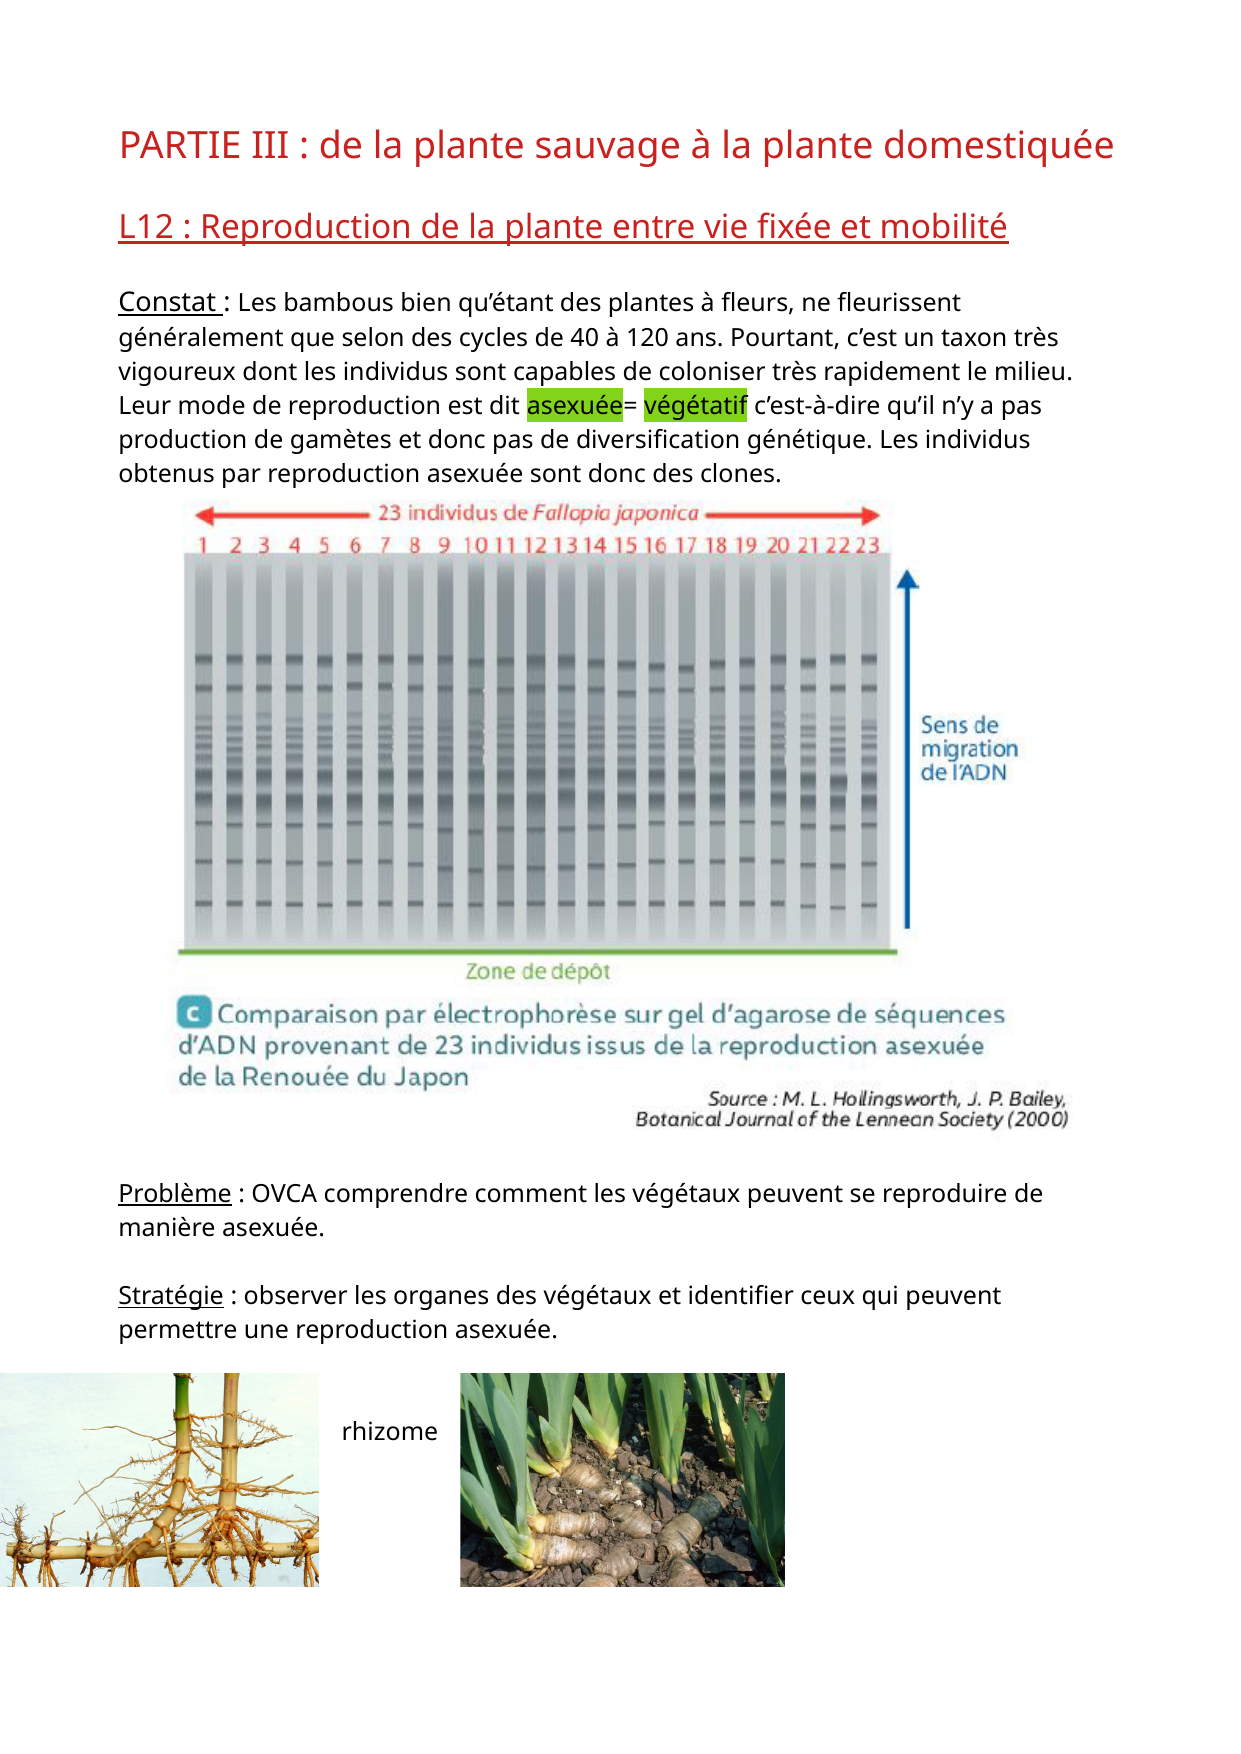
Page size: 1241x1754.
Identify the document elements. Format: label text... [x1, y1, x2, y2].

text rhizome [319, 1414, 460, 1448]
text Stratégie : observer les organes des végétaux et identifier ceux qui peuvent permettre une reproduction asexuée. [118, 1278, 1122, 1346]
picture [460, 1373, 785, 1587]
text Problème : OVCA comprendre comment les végétaux peuvent se reproduire de manière asexuée. [118, 1176, 1122, 1244]
picture [0, 1373, 319, 1587]
text PARTIE III : de la plante sauvage à la plante domestiquée [118, 118, 1122, 169]
text L12 : Reproduction de la plante entre vie fixée et mobilité [118, 203, 1122, 249]
text [785, 1414, 1122, 1448]
text Constat : Les bambous bien qu’étant des plantes à fleurs, ne fleurissent généralement que selon des cycles de 40 à 120 ans. Pourtant, c’est un taxon très vigoureux dont les individus sont capables de coloniser très rapidement le milieu. Leur mode de reproduction est dit asexuée= végétatif c’est-à-dire qu’il n’y a pas production de gamètes et donc pas de diversification génétique. Les individus obtenus par reproduction asexuée sont donc des clones. [118, 283, 1122, 490]
picture [161, 490, 1079, 1142]
